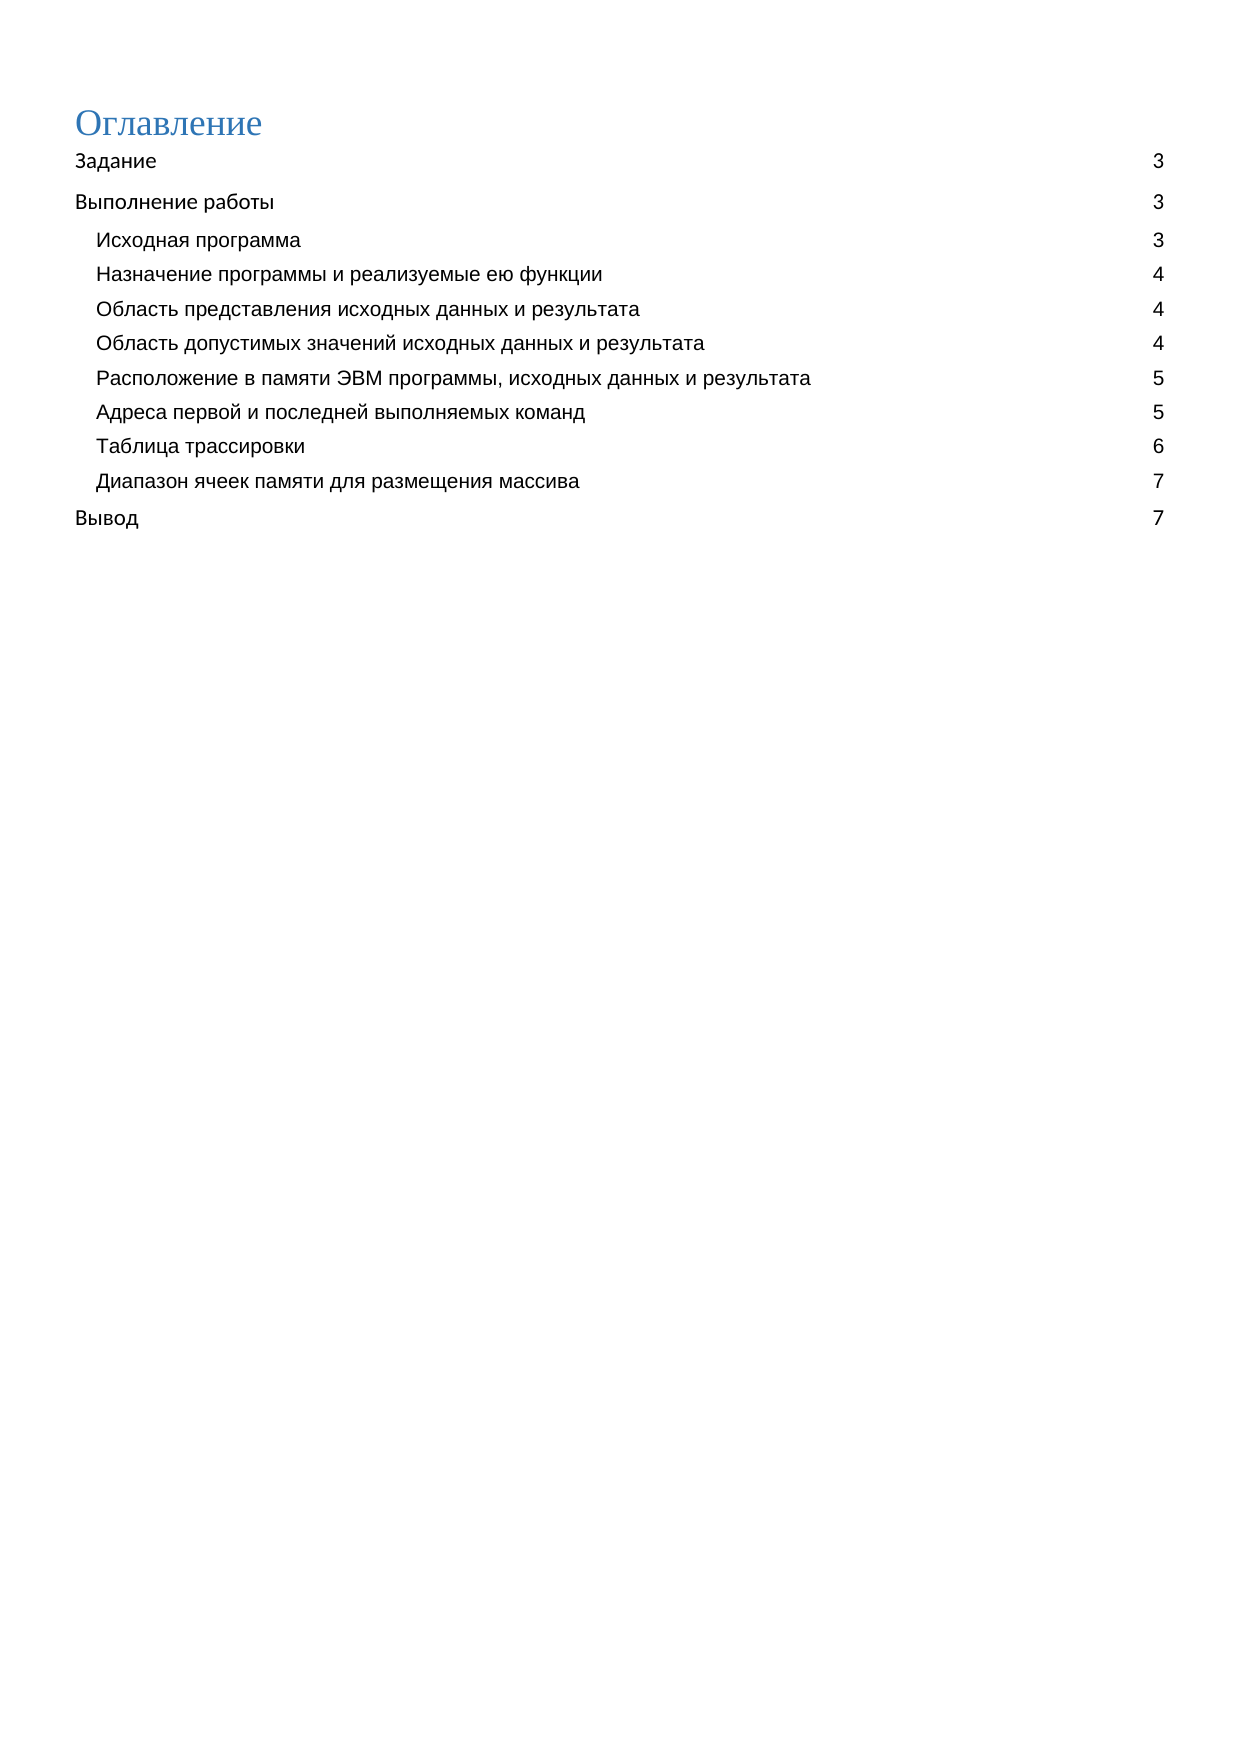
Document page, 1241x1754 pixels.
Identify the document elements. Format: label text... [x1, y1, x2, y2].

text Оглавление [75, 100, 1165, 143]
text Назначение программы и реализуемые ею функции 4 [96, 262, 1165, 286]
text Адреса первой и последней выполняемых команд 5 [96, 400, 1165, 424]
text Вывод 7 [75, 503, 1165, 531]
text Исходная программа 3 [96, 228, 1165, 252]
text Таблица трассировки 6 [96, 434, 1165, 458]
text Диапазон ячеек памяти для размещения массива 7 [96, 468, 1165, 492]
text Выполнение работы 3 [75, 187, 1165, 215]
text Расположение в памяти ЭВМ программы, исходных данных и результата 5 [96, 365, 1165, 389]
text Область представления исходных данных и результата 4 [96, 297, 1165, 321]
text Задание 3 [75, 147, 1165, 174]
text Область допустимых значений исходных данных и результата 4 [96, 331, 1165, 355]
